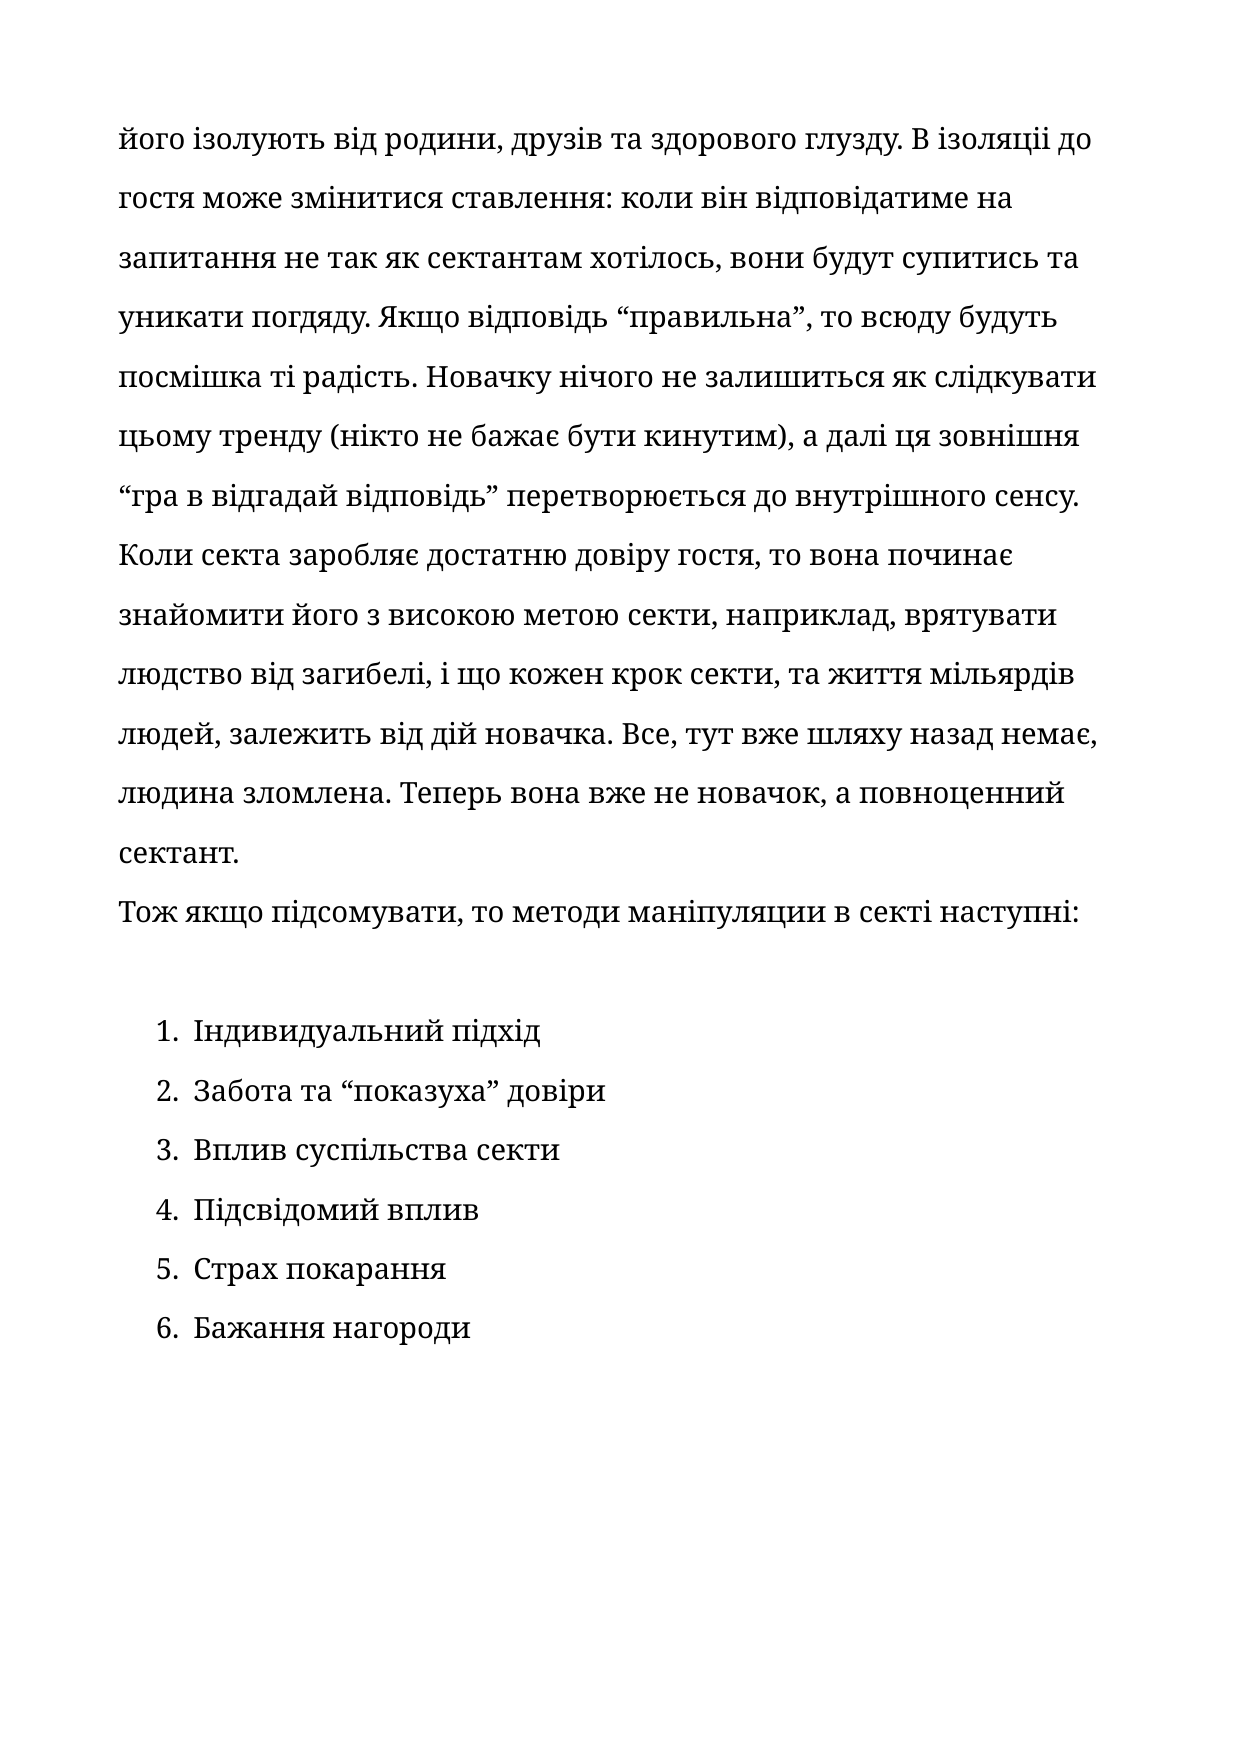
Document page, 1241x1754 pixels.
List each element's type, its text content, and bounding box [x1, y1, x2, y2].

list Індивидуальний підхід [156, 1010, 1122, 1050]
text його ізолують від родини, друзів та здорового глузду. В ізоляціі до гостя може змінитися ставлення: коли він відповідатиме на запитання не так як сектантам хотілось, вони будут супитись та уникати погдяду. Якщо відповідь “правильна”, то всюду будуть посмішка ті радість. Новачку нічого не залишиться як слідкувати цьому тренду (нікто не бажає бути кинутим), а далі ця зовнішня “гра в відгадай відповідь” перетворюється до внутрішного сенсу. Коли секта заробляє достатню довіру гостя, то вона починає знайомити його з високою метою секти, наприклад, врятувати людство від загибелі, і що кожен крок секти, та життя мільярдів людей, залежить від дій новачка. Все, тут вже шляху назад немає, людина зломлена. Теперь вона вже не новачок, а повноценний сектант. [118, 118, 1122, 872]
list Страх покарання [156, 1248, 1122, 1288]
list Бажання нагороди [156, 1308, 1122, 1347]
list Підсвідомий вплив [156, 1189, 1122, 1228]
list Забота та “показуха” довіри [156, 1070, 1122, 1109]
text Тож якщо підсомувати, то методи маніпуляции в секті наступні: [118, 891, 1122, 931]
list Вплив суспільства секти [156, 1129, 1122, 1169]
